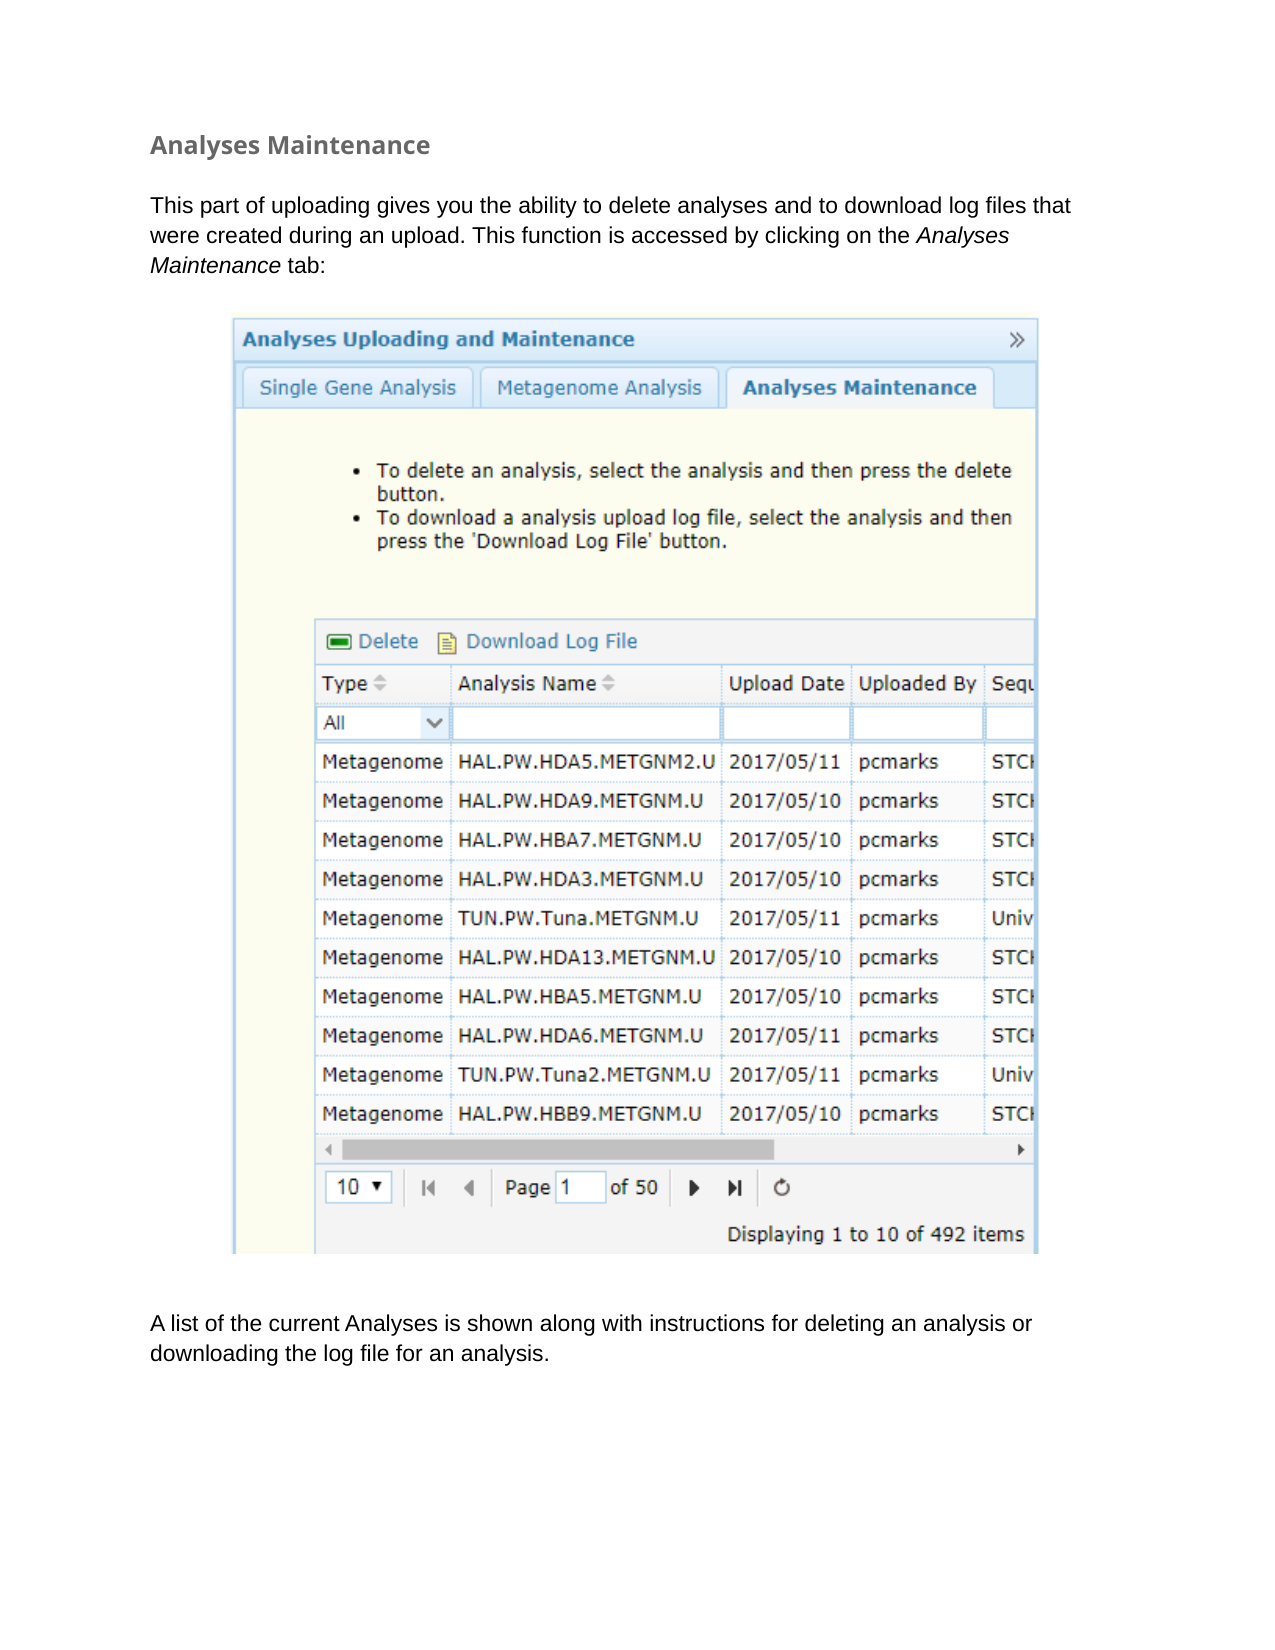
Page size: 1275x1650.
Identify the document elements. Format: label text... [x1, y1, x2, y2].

picture [230, 312, 1045, 1254]
text This part of uploading gives you the ability to delete analyses and to download log files that were created during an upload. This function is accessed by clicking on the Analyses Maintenance tab: [150, 192, 1125, 279]
subtitle Analyses Maintenance [150, 128, 1125, 162]
text A list of the current Analyses is shown along with instructions for deleting an analysis or downloading the log file for an analysis. [150, 1310, 1125, 1366]
